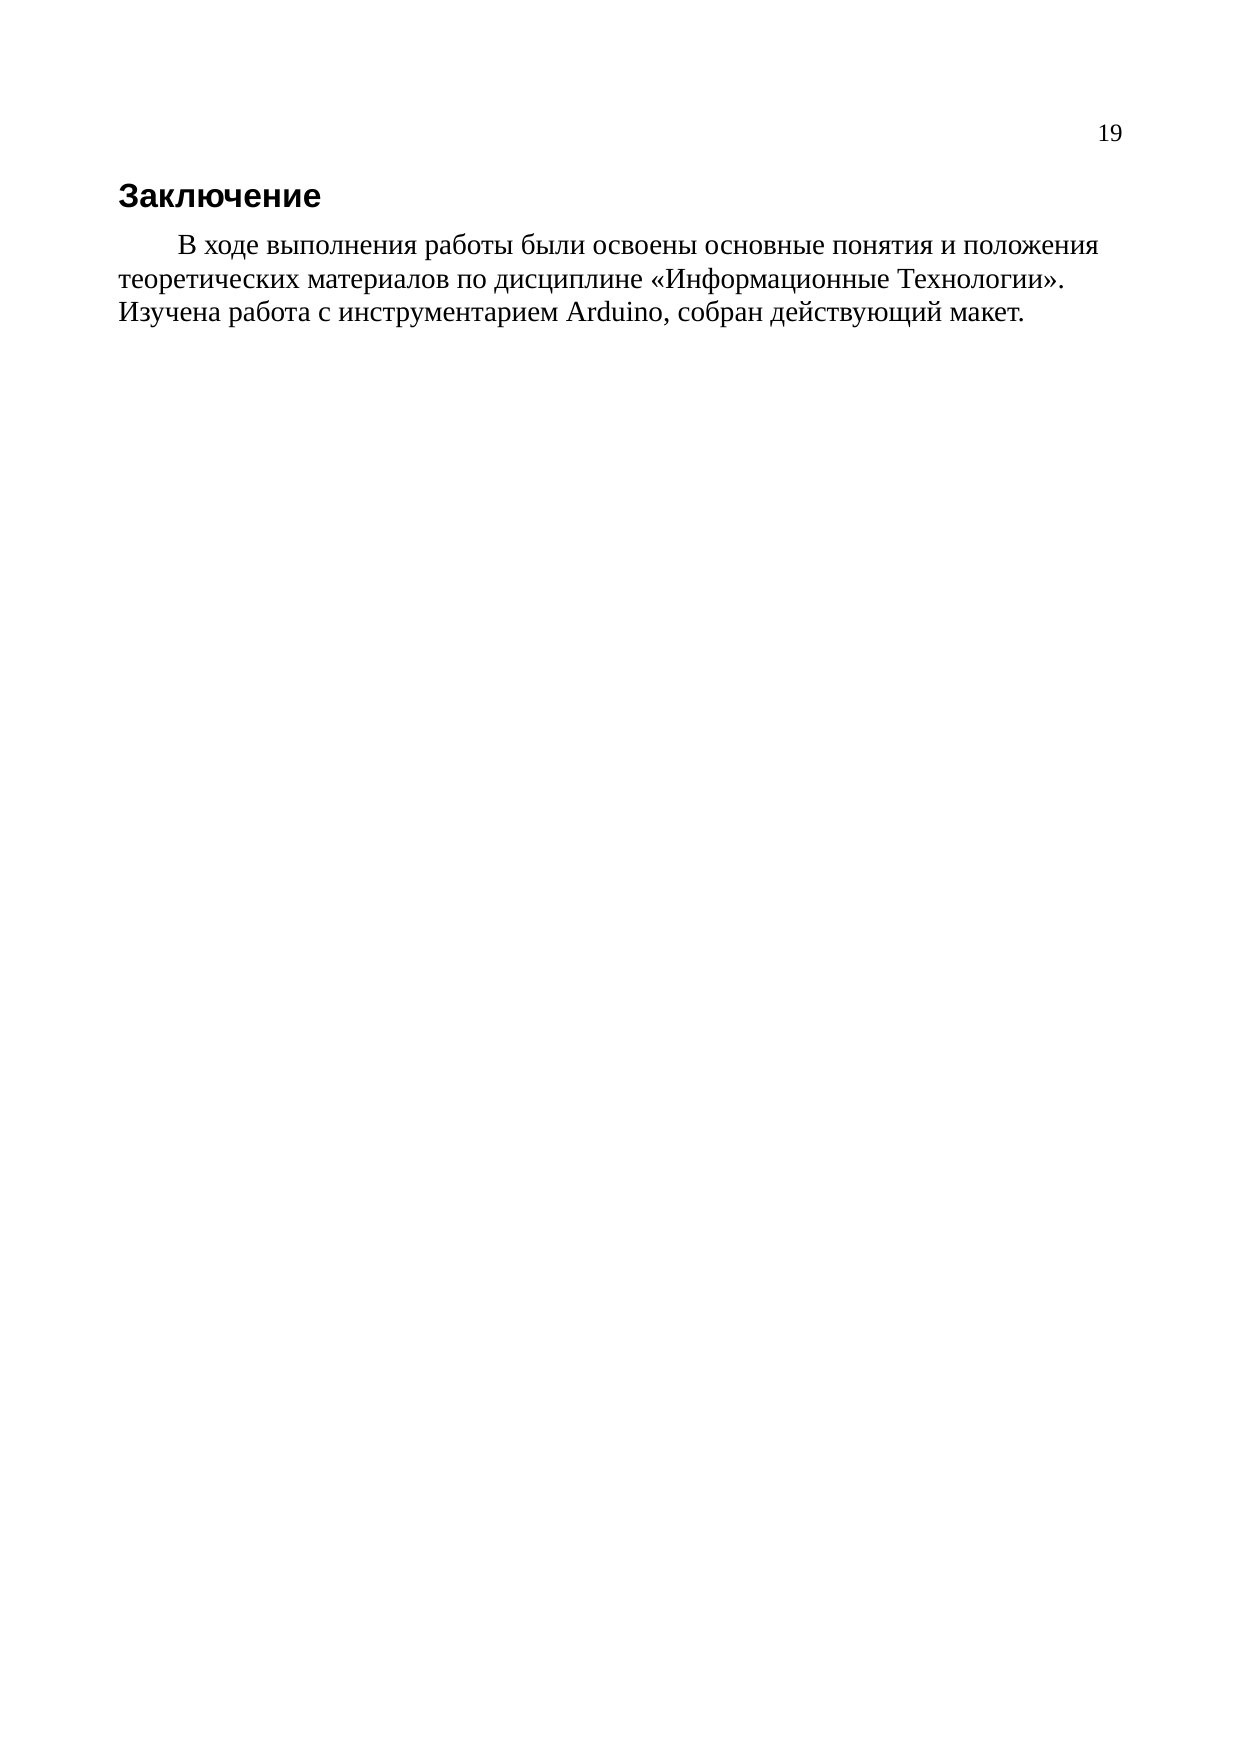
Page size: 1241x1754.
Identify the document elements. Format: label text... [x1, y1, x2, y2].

subtitle Заключение [118, 176, 1122, 215]
text В ходе выполнения работы были освоены основные понятия и положения теоретических материалов по дисциплине «Информационные Технологии». Изучена работа с инструментарием Arduino, собран действующий макет. [118, 227, 1122, 328]
